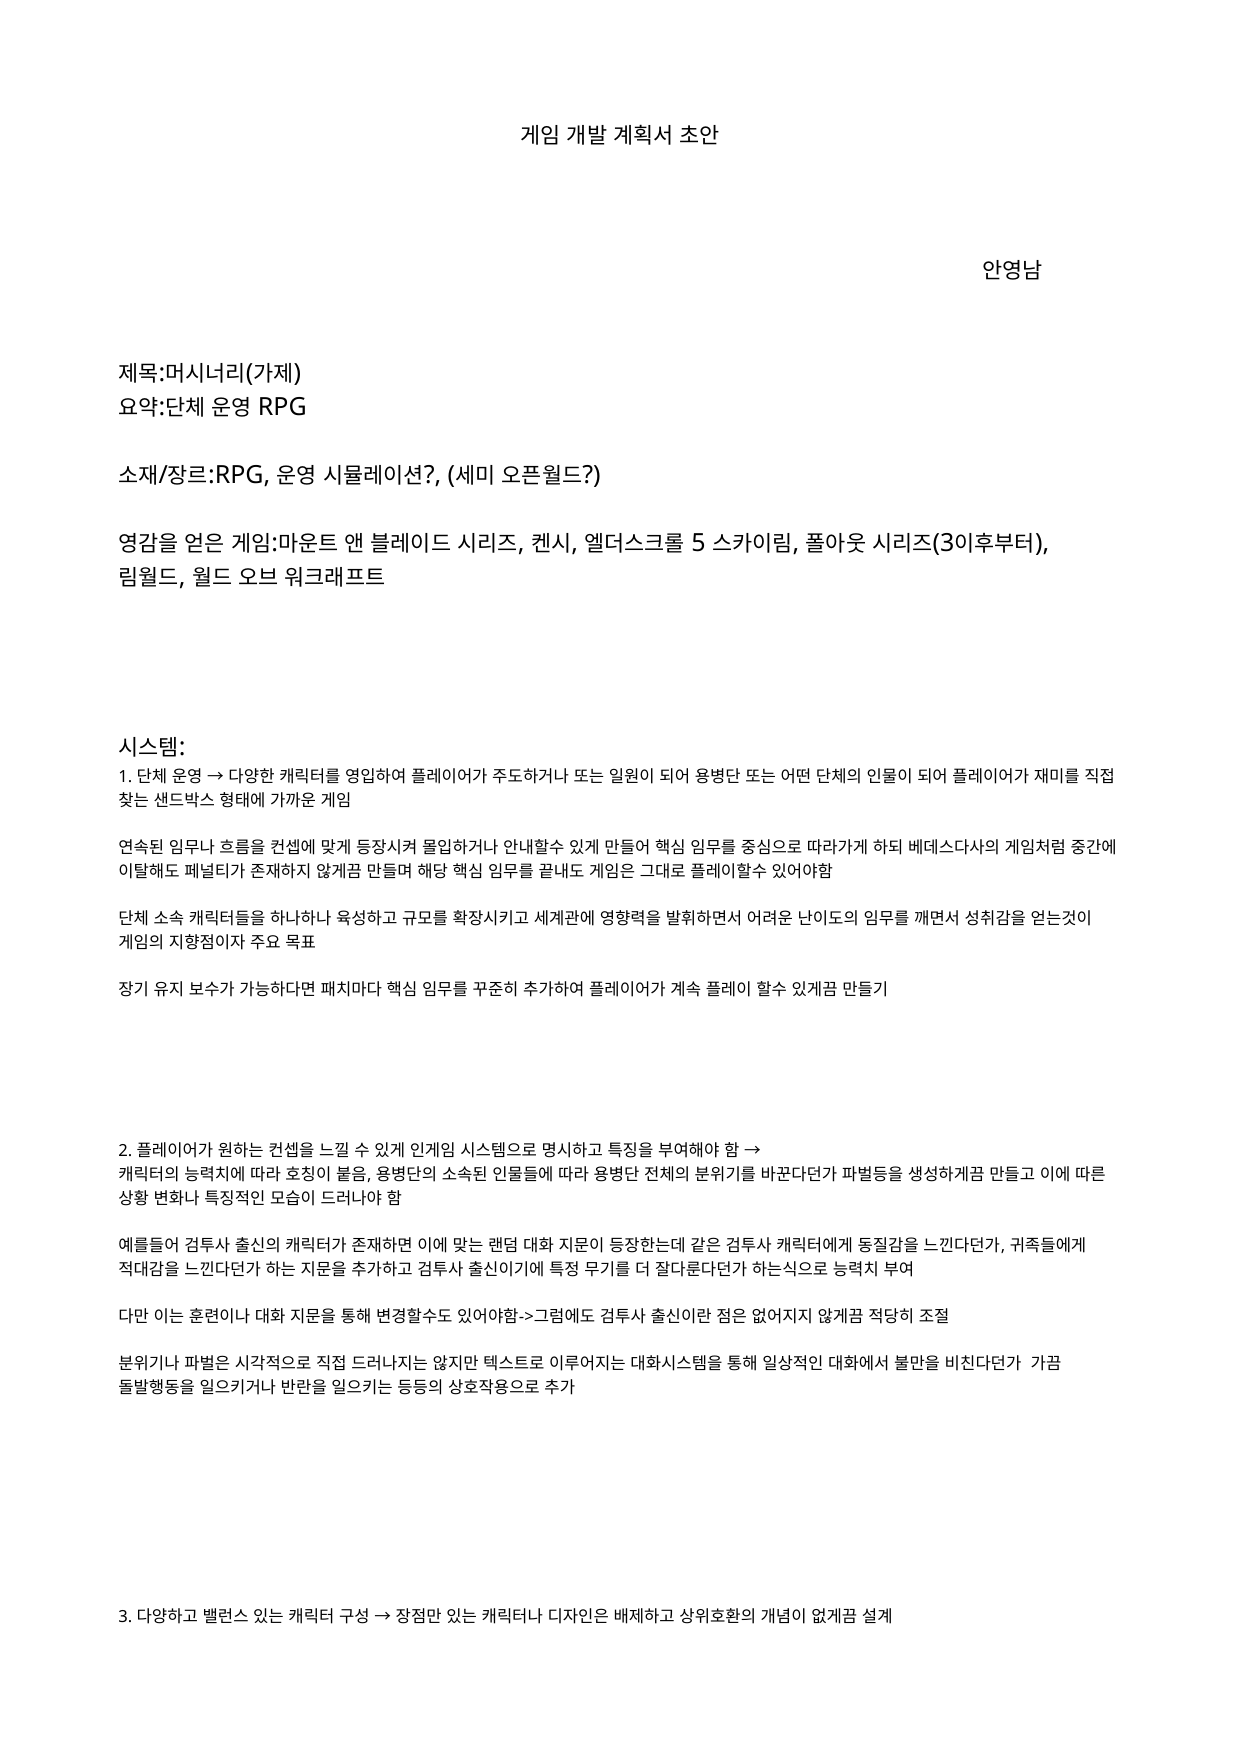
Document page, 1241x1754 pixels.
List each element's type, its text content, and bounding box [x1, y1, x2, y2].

text 장기 유지 보수가 가능하다면 패치마다 핵심 임무를 꾸준히 추가하여 플레이어가 계속 플레이 할수 있게끔 만들기 [118, 976, 1122, 1000]
text 요약:단체 운영 RPG [118, 388, 1122, 422]
text 1. 단체 운영 → 다양한 캐릭터를 영입하여 플레이어가 주도하거나 또는 일원이 되어 용병단 또는 어떤 단체의 인물이 되어 플레이어가 재미를 직접 찾는 샌드박스 형태에 가까운 게임 [118, 763, 1122, 811]
text 소재/장르:RPG, 운영 시뮬레이션?, (세미 오픈월드?) [118, 456, 1122, 490]
text 게임 개발 계획서 초안 [118, 118, 1122, 150]
text 시스템: [118, 729, 1122, 763]
text 2. 플레이어가 원하는 컨셉을 느낄 수 있게 인게임 시스템으로 명시하고 특징을 부여해야 함 → [118, 1137, 1122, 1161]
text 분위기나 파벌은 시각적으로 직접 드러나지는 않지만 텍스트로 이루어지는 대화시스템을 통해 일상적인 대화에서 불만을 비친다던가 가끔 돌발행동을 일으키거나 반란을 일으키는 등등의 상호작용으로 추가 [118, 1350, 1122, 1398]
text 영감을 얻은 게임:마운트 앤 블레이드 시리즈, 켄시, 엘더스크롤 5 스카이림, 폴아웃 시리즈(3이후부터), 림월드, 월드 오브 워크래프트 [118, 524, 1122, 593]
text 3. 다양하고 밸런스 있는 캐릭터 구성 → 장점만 있는 캐릭터나 디자인은 배제하고 상위호환의 개념이 없게끔 설계 [118, 1603, 1122, 1627]
text 단체 소속 캐릭터들을 하나하나 육성하고 규모를 확장시키고 세계관에 영향력을 발휘하면서 어려운 난이도의 임무를 깨면서 성취감을 얻는것이 게임의 지향점이자 주요 목표 [118, 905, 1122, 976]
text 제목:머시너리(가제) [118, 354, 1122, 388]
text 연속된 임무나 흐름을 컨셉에 맞게 등장시켜 몰입하거나 안내할수 있게 만들어 핵심 임무를 중심으로 따라가게 하되 베데스다사의 게임처럼 중간에 이탈해도 페널티가 존재하지 않게끔 만들며 해당 핵심 임무를 끝내도 게임은 그대로 플레이할수 있어야함 [118, 834, 1122, 882]
text 예를들어 검투사 출신의 캐릭터가 존재하면 이에 맞는 랜덤 대화 지문이 등장한는데 같은 검투사 캐릭터에게 동질감을 느낀다던가, 귀족들에게 적대감을 느낀다던가 하는 지문을 추가하고 검투사 출신이기에 특정 무기를 더 잘다룬다던가 하는식으로 능력치 부여 [118, 1232, 1122, 1280]
text 다만 이는 훈련이나 대화 지문을 통해 변경할수도 있어야함->그럼에도 검투사 출신이란 점은 없어지지 않게끔 적당히 조절 [118, 1303, 1122, 1327]
text 캐릭터의 능력치에 따라 호칭이 붙음, 용병단의 소속된 인물들에 따라 용병단 전체의 분위기를 바꾼다던가 파벌등을 생성하게끔 만들고 이에 따른 상황 변화나 특징적인 모습이 드러나야 함 [118, 1161, 1122, 1209]
text 안영남 [118, 252, 1122, 286]
